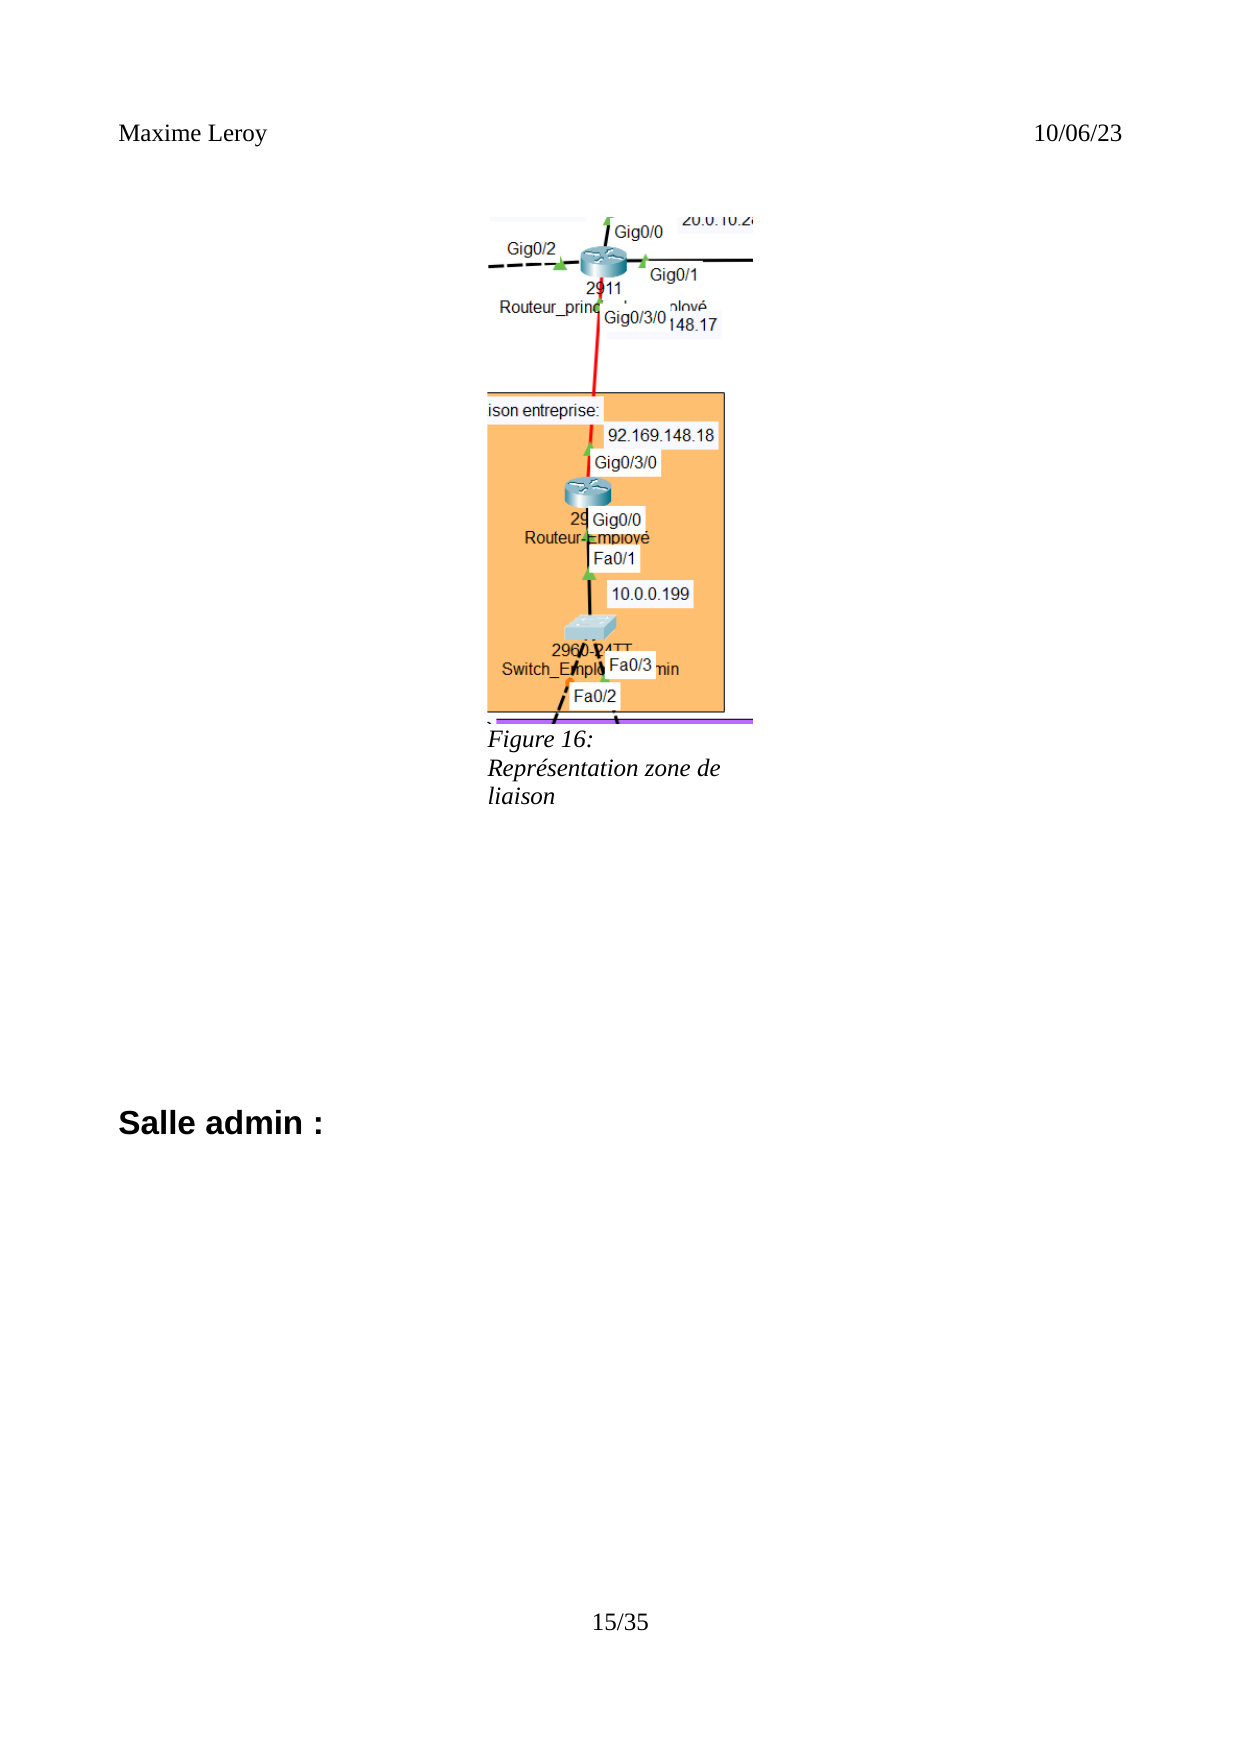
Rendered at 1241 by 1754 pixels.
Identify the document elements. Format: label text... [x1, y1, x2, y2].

text Figure 16: Représentation zone de liaison [487, 724, 753, 810]
subtitle Salle admin : [118, 1103, 1122, 1141]
picture [487, 217, 753, 724]
